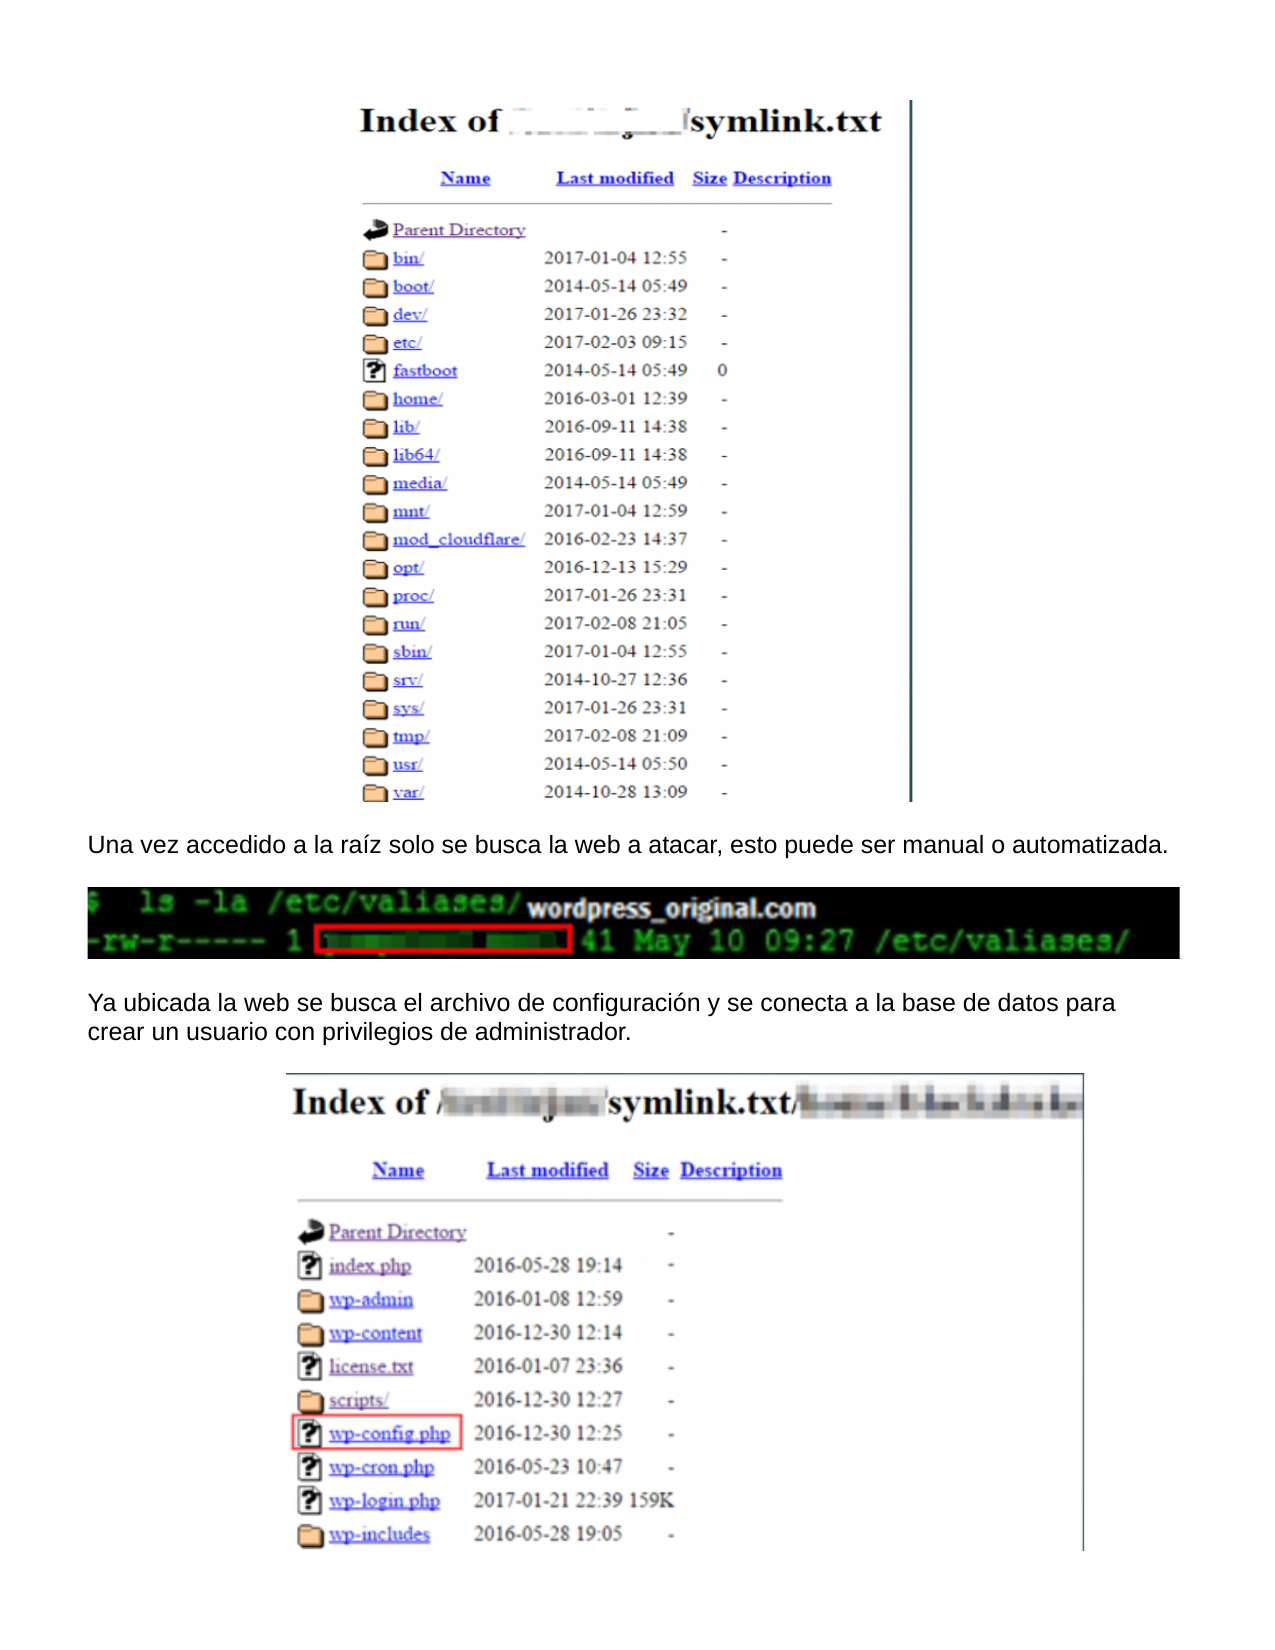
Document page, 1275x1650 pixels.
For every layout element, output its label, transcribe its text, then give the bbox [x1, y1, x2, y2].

picture [286, 1073, 1085, 1551]
picture [354, 100, 913, 802]
text Una vez accedido a la raíz solo se busca la web a atacar, esto puede ser manual o automatizada. [87, 830, 1180, 859]
picture [87, 887, 1180, 959]
text Ya ubicada la web se busca el archivo de configuración y se conecta a la base de datos para crear un usuario con privilegios de administrador. [87, 988, 1180, 1045]
